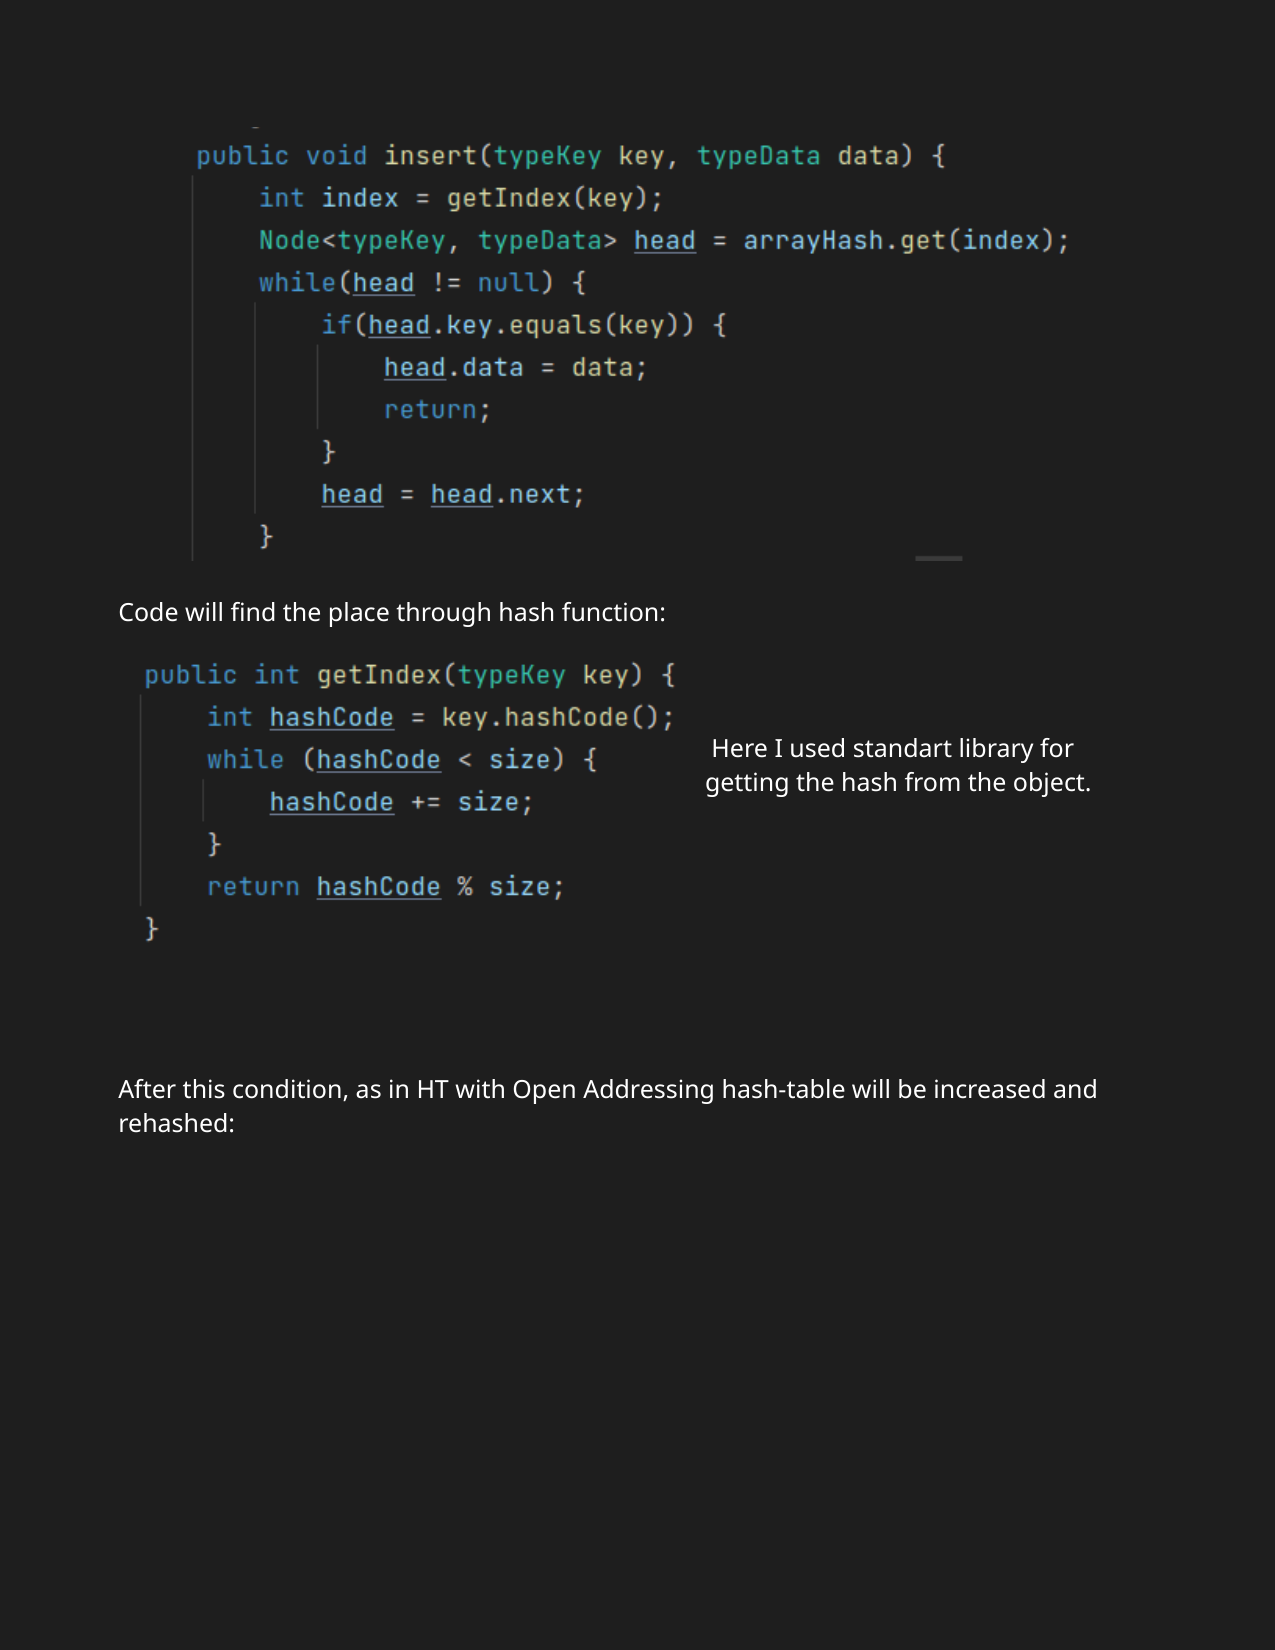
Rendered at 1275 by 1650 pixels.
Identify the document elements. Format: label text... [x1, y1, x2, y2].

picture [181, 127, 1094, 561]
text After this condition, as in HT with Open Addressing hash-table will be increased and rehashed: [118, 1071, 1157, 1139]
text Code will find the place through hash function: [118, 594, 1157, 628]
picture [115, 654, 705, 944]
text Here I used standart library for getting the hash from the object. [705, 731, 1157, 799]
